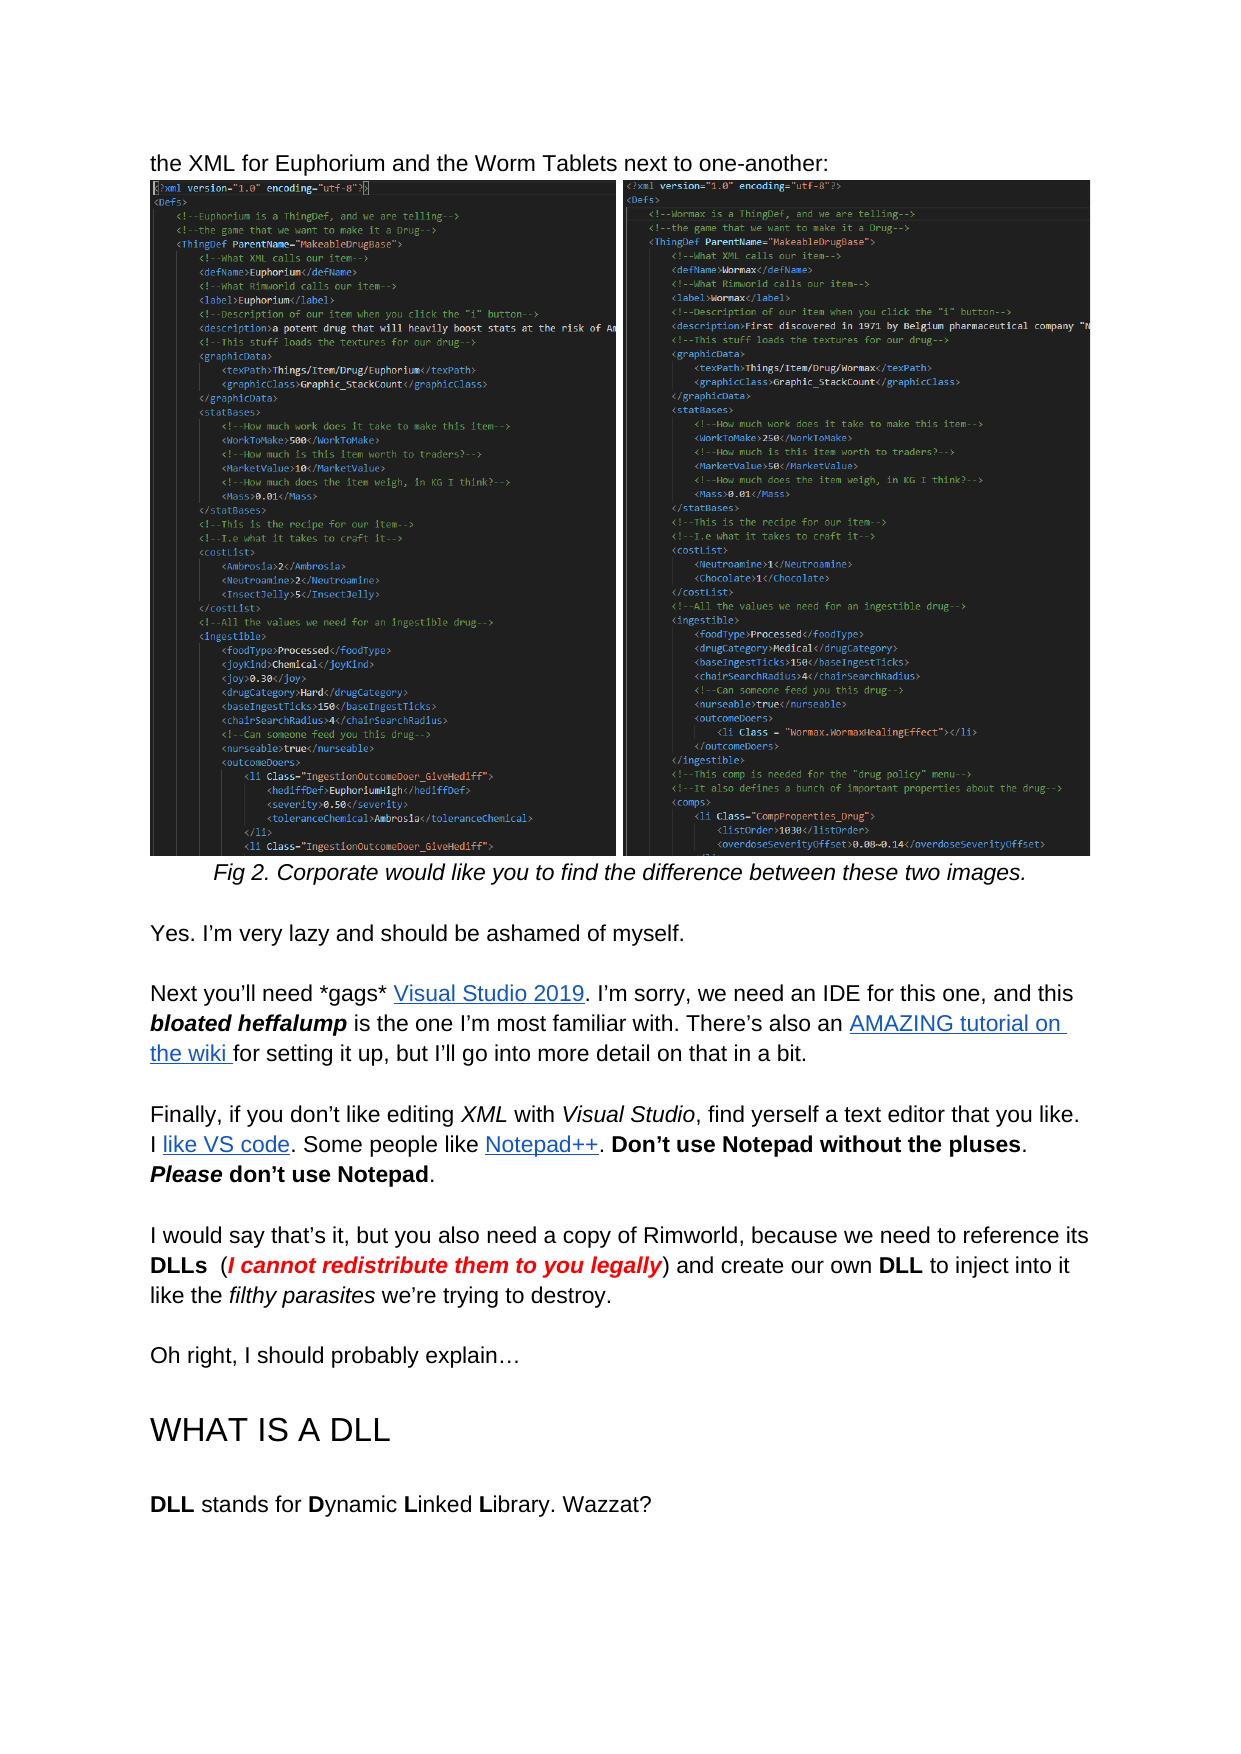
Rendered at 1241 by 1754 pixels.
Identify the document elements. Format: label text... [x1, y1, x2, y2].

text Yes. I’m very lazy and should be ashamed of myself. [150, 919, 1090, 946]
picture [150, 180, 1091, 856]
text Finally, if you don’t like editing XML with Visual Studio, find yerself a text editor that you like. I like VS code. Some people like Notepad++. Don’t use Notepad without the pluses. Please don’t use Notepad. [150, 1101, 1090, 1187]
text I would say that’s it, but you also need a copy of Rimworld, because we need to reference its DLLs (I cannot redistribute them to you legally) and create our own DLL to inject into it like the filthy parasites we’re trying to destroy. [150, 1222, 1090, 1308]
text Fig 2. Corporate would like you to find the difference between these two images. [150, 859, 1090, 885]
text Next you’ll need *gags* Visual Studio 2019. I’m sorry, we need an IDE for this one, and this bloated heffalump is the one I’m most familiar with. There’s also an AMAZING tutorial on the wiki for setting it up, but I’ll go into more detail on that in a bit. [150, 980, 1090, 1067]
text DLL stands for Dynamic Linked Library. Wazzat? [150, 1491, 1090, 1518]
text Oh right, I should probably explain… [150, 1342, 1090, 1369]
subtitle WHAT IS A DLL [150, 1410, 1090, 1448]
text the XML for Euphorium and the Worm Tablets next to one-another: [150, 150, 1090, 176]
